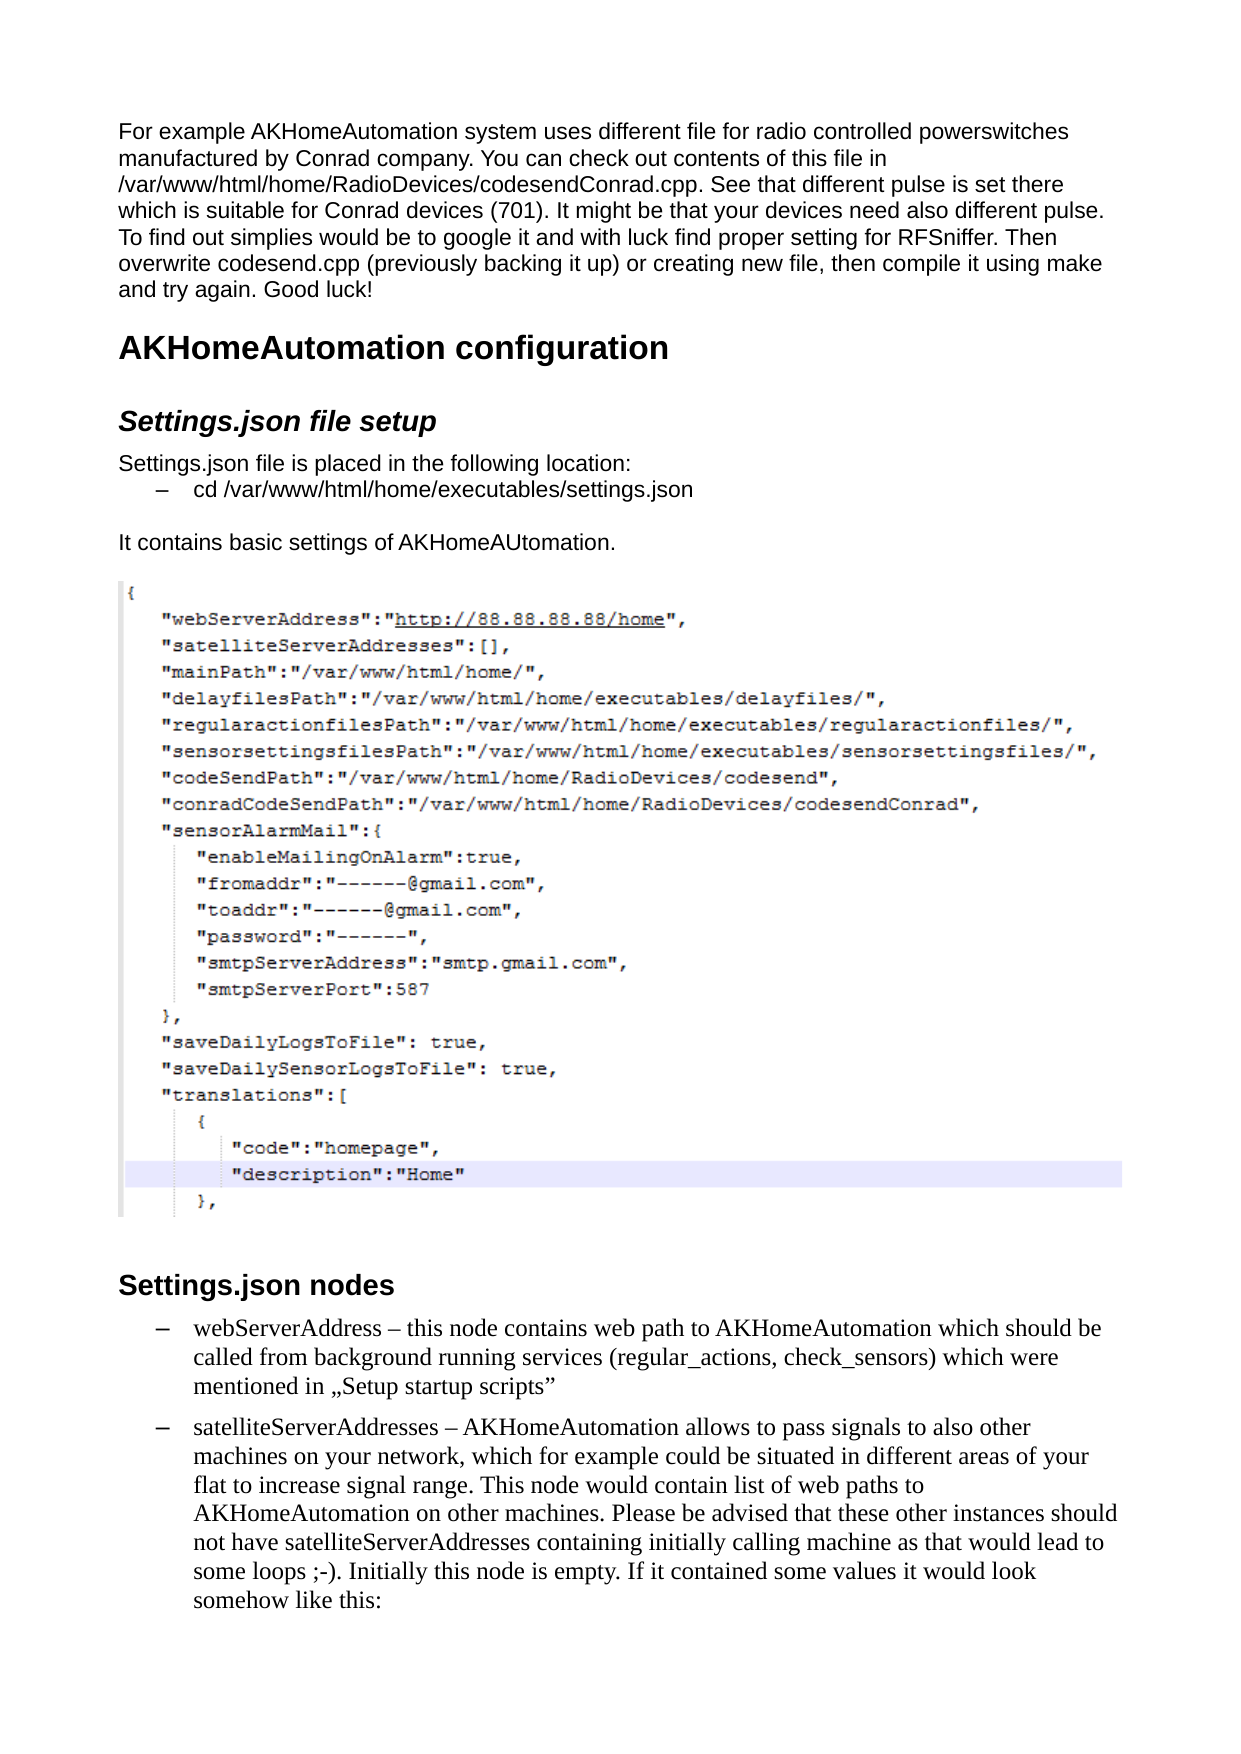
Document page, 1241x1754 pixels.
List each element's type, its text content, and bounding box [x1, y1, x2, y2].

list cd /var/www/html/home/executables/settings.json [156, 476, 1122, 502]
list satelliteServerAddresses – AKHomeAutomation allows to pass signals to also other machines on your network, which for example could be situated in different areas of your flat to increase signal range. This node would contain list of web paths to AKHomeAutomation on other machines. Please be advised that these other instances should not have satelliteServerAddresses containing initially calling machine as that would lead to some loops ;-). Initially this node is empty. If it contained some values it would look somehow like this: [156, 1412, 1122, 1613]
list webServerAddress – this node contains web path to AKHomeAutomation which should be called from background running services (regular_actions, check_sensors) which were mentioned in „Setup startup scripts” [156, 1313, 1122, 1400]
subtitle Settings.json file setup [118, 404, 1122, 437]
text Settings.json file is placed in the following location: [118, 450, 1122, 476]
subtitle AKHomeAutomation configuration [118, 328, 1122, 366]
text It contains basic settings of AKHomeAUtomation. [118, 529, 1122, 555]
text For example AKHomeAutomation system uses different file for radio controlled powerswitches manufactured by Conrad company. You can check out contents of this file in /var/www/html/home/RadioDevices/codesendConrad.cpp. See that different pulse is set there which is suitable for Conrad devices (701). It might be that your devices need also different pulse. To find out simplies would be to google it and with luck find proper setting for RFSniffer. Then overwrite codesend.cpp (previously backing it up) or creating new file, then compile it using make and try again. Good luck! [118, 118, 1122, 303]
subtitle Settings.json nodes [118, 1267, 1122, 1301]
picture [118, 581, 1123, 1217]
